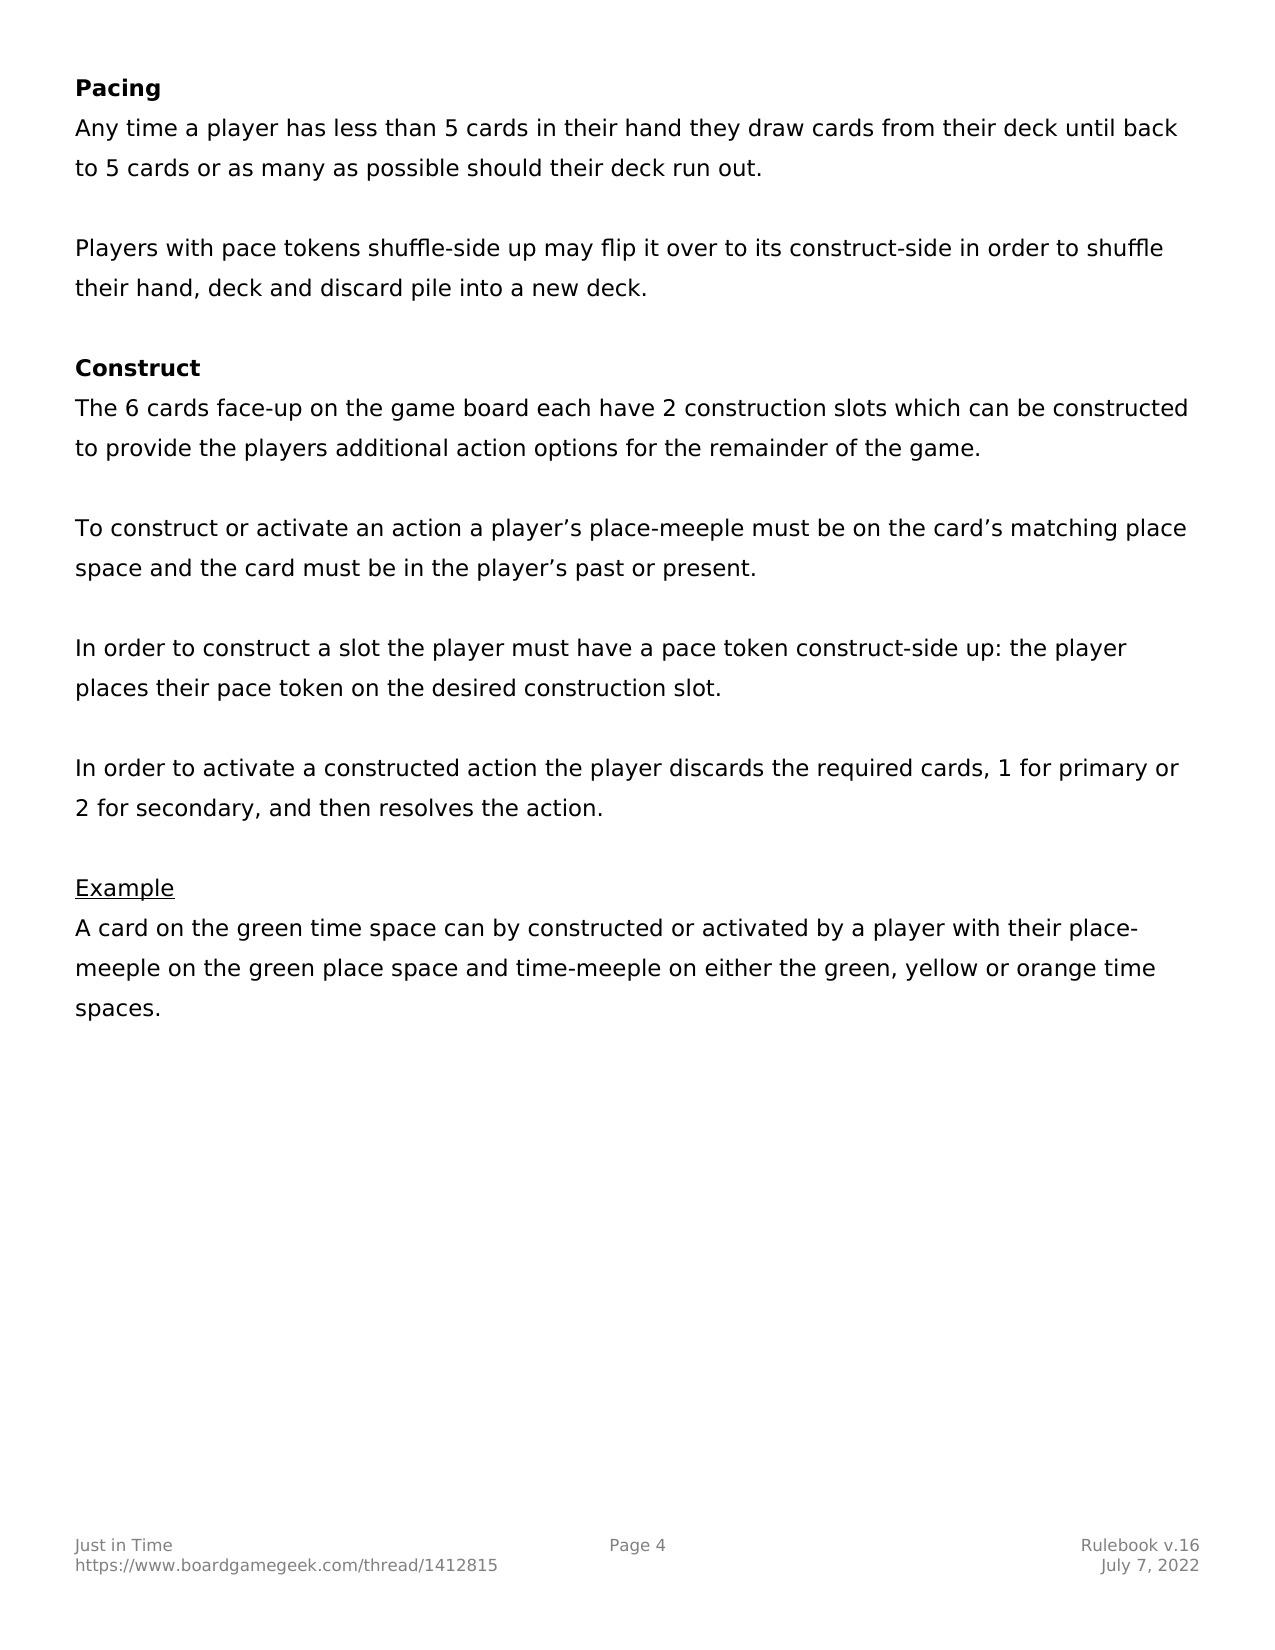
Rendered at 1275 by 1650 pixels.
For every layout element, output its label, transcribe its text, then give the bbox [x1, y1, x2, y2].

text In order to construct a slot the player must have a pace token construct-side up: the player places their pace token on the desired construction slot. [75, 635, 1200, 702]
text In order to activate a constructed action the player discards the required cards, 1 for primary or 2 for secondary, and then resolves the action. [75, 755, 1200, 822]
text Example [75, 875, 1200, 902]
text Any time a player has less than 5 cards in their hand they draw cards from their deck until back to 5 cards or as many as possible should their deck run out. [75, 115, 1200, 182]
text A card on the green time space can by constructed or activated by a player with their place-meeple on the green place space and time-meeple on either the green, yellow or orange time spaces. [75, 915, 1200, 1022]
text The 6 cards face-up on the game board each have 2 construction slots which can be constructed to provide the players additional action options for the remainder of the game. [75, 395, 1200, 462]
text Pacing [75, 75, 1200, 102]
text Construct [75, 355, 1200, 382]
text Players with pace tokens shuffle-side up may flip it over to its construct-side in order to shuffle their hand, deck and discard pile into a new deck. [75, 235, 1200, 302]
text To construct or activate an action a player’s place-meeple must be on the card’s matching place space and the card must be in the player’s past or present. [75, 515, 1200, 582]
